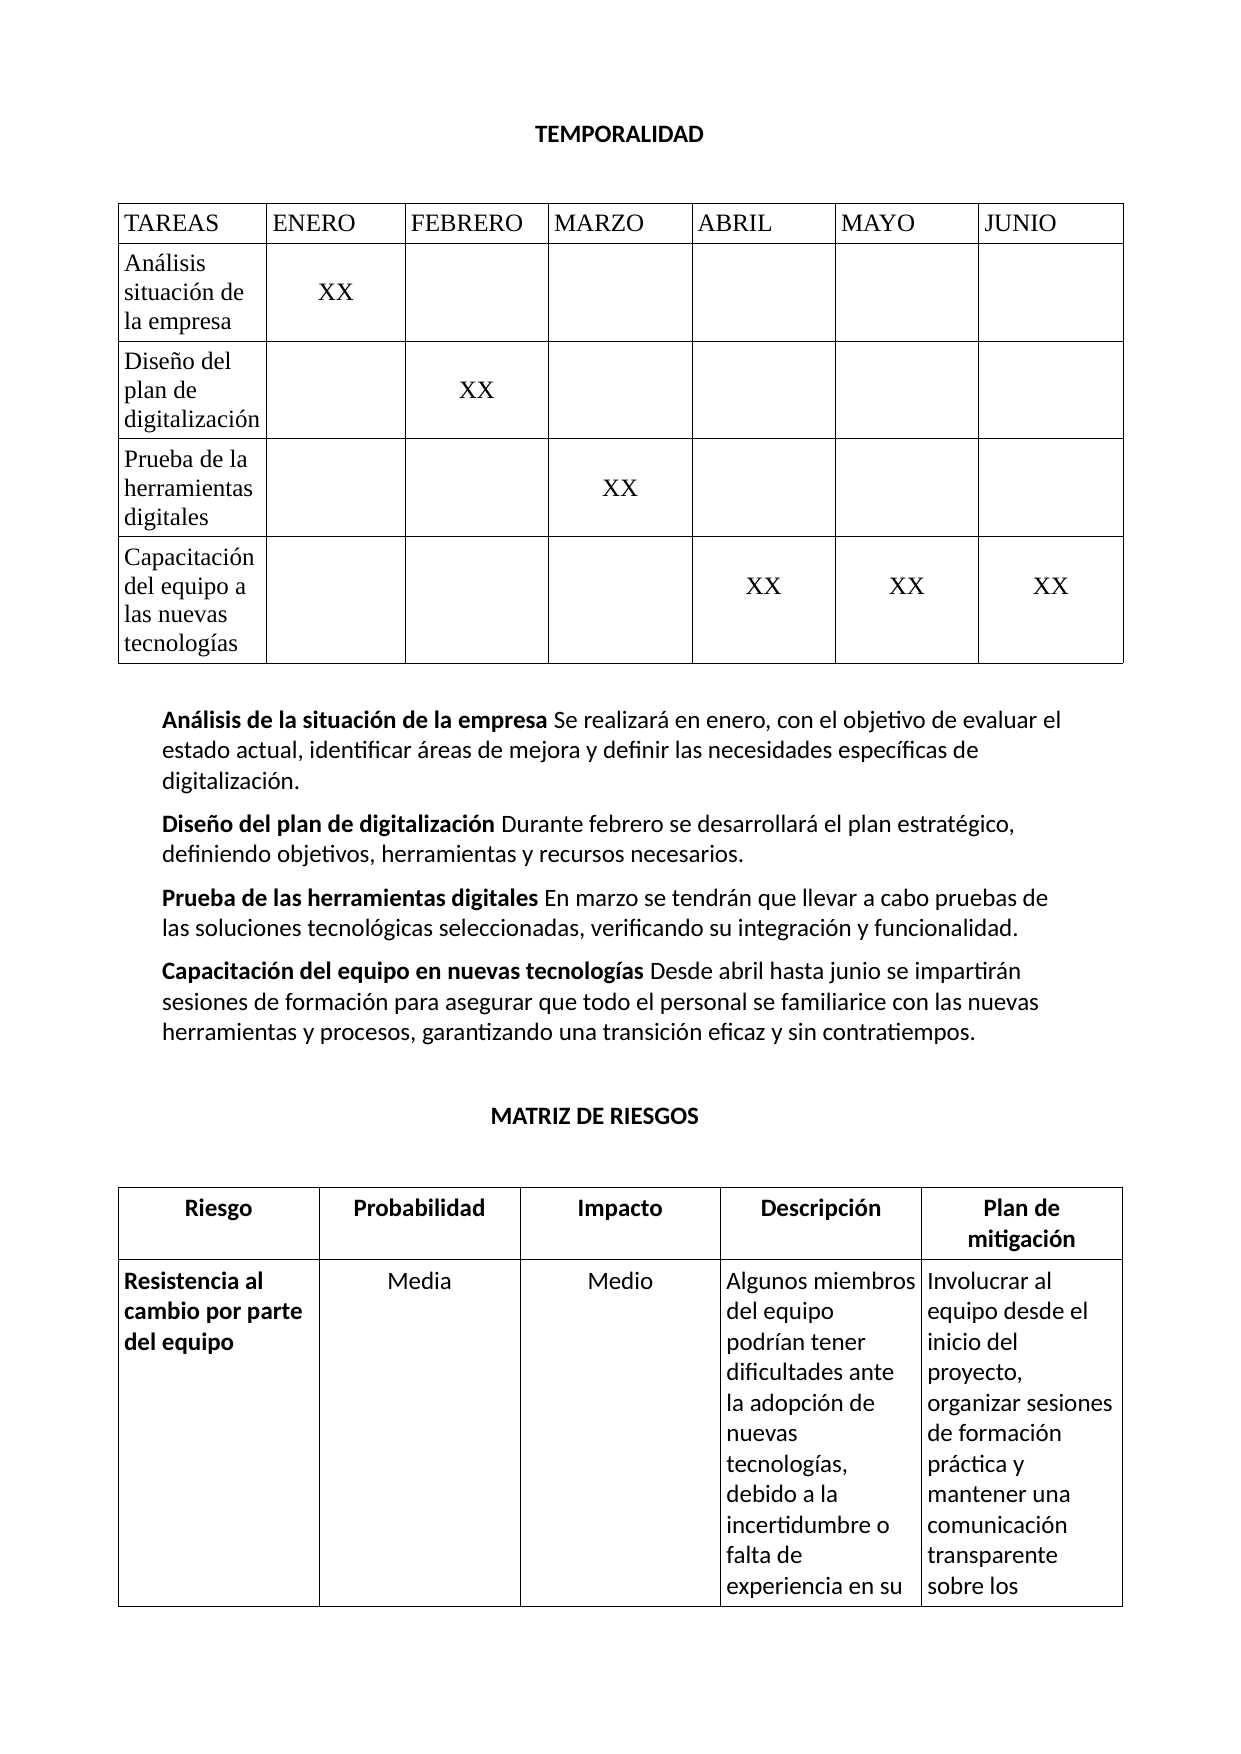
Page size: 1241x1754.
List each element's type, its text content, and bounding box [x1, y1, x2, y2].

table_cell Involucrar al equipo desde el inicio del proyecto, organizar sesiones de formación práctica y mantener una comunicación transparente sobre los [922, 1260, 1122, 1606]
table_header MARZO [549, 204, 692, 243]
table_cell [979, 342, 1123, 438]
table_cell [267, 342, 405, 438]
table_cell Medio [521, 1260, 720, 1606]
table_header MAYO [836, 204, 978, 243]
text MATRIZ DE RIESGOS [118, 1101, 1077, 1131]
table_cell [979, 439, 1123, 536]
text TEMPORALIDAD [162, 118, 1077, 149]
table_cell [836, 439, 978, 536]
table_cell Resistencia al cambio por parte del equipo [119, 1260, 319, 1606]
table_cell [836, 244, 978, 341]
table_header JUNIO [979, 204, 1123, 243]
table_cell [406, 244, 548, 341]
table_cell Análisis situación de la empresa [119, 244, 266, 341]
table_cell Media [320, 1260, 520, 1606]
table_cell [549, 537, 692, 663]
table_header TAREAS [119, 204, 266, 243]
table_header Riesgo [119, 1188, 319, 1259]
text Análisis de la situación de la empresa Se realizará en enero, con el objetivo de evaluar el estado actual, identificar áreas de mejora y definir las necesidades específicas de digitalización. [162, 704, 1077, 796]
table_cell [267, 537, 405, 663]
table_cell XX [267, 244, 405, 341]
table_cell XX [693, 537, 835, 663]
table_cell XX [549, 439, 692, 536]
table_cell Algunos miembros del equipo podrían tener dificultades ante la adopción de nuevas tecnologías, debido a la incertidumbre o falta de experiencia en su [721, 1260, 921, 1606]
table_cell Capacitación del equipo a las nuevas tecnologías [119, 537, 266, 663]
table_header Impacto [521, 1188, 720, 1259]
table_cell [267, 439, 405, 536]
text Capacitación del equipo en nuevas tecnologías Desde abril hasta junio se impartirán sesiones de formación para asegurar que todo el personal se familiarice con las nuevas herramientas y procesos, garantizando una transición eficaz y sin contratiempos. [162, 955, 1077, 1047]
table_cell XX [979, 537, 1123, 663]
text Prueba de las herramientas digitales En marzo se tendrán que llevar a cabo pruebas de las soluciones tecnológicas seleccionadas, verificando su integración y funcionalidad. [162, 882, 1077, 943]
table_cell [693, 342, 835, 438]
text Diseño del plan de digitalización Durante febrero se desarrollará el plan estratégico, definiendo objetivos, herramientas y recursos necesarios. [162, 808, 1077, 869]
table_cell [406, 537, 548, 663]
table_header ABRIL [693, 204, 835, 243]
table_cell [693, 439, 835, 536]
table_cell [406, 439, 548, 536]
table_cell [549, 244, 692, 341]
table_cell [549, 342, 692, 438]
table_header FEBRERO [406, 204, 548, 243]
table_cell Prueba de la herramientas digitales [119, 439, 266, 536]
table_header Probabilidad [320, 1188, 520, 1259]
table_cell Diseño del plan de digitalización [119, 342, 266, 438]
table_cell [979, 244, 1123, 341]
table_header Plan de mitigación [922, 1188, 1122, 1259]
table_header Descripción [721, 1188, 921, 1259]
table_cell XX [836, 537, 978, 663]
table_cell XX [406, 342, 548, 438]
table_cell [693, 244, 835, 341]
table_cell [836, 342, 978, 438]
table_header ENERO [267, 204, 405, 243]
